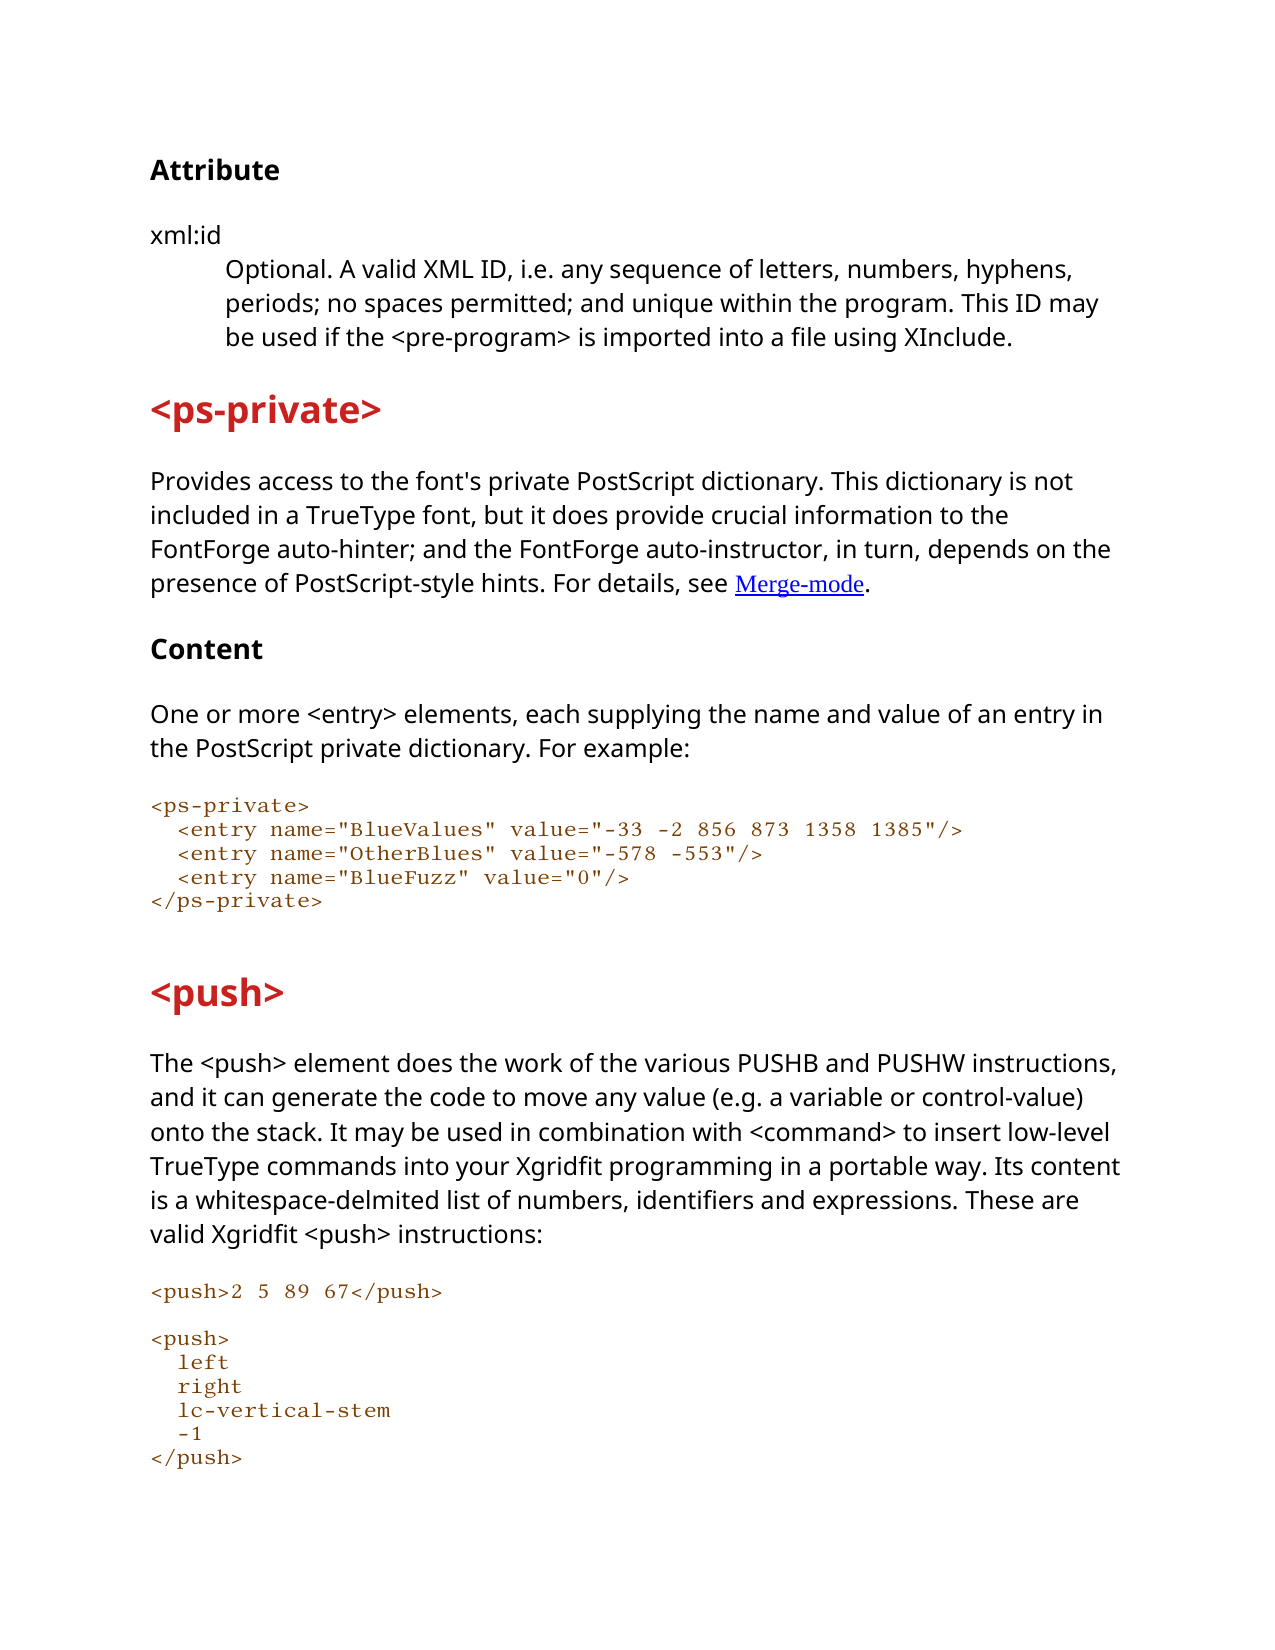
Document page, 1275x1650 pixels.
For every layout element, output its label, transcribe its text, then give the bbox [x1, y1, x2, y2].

text right [150, 1374, 1125, 1398]
text <ps-private> [150, 794, 1125, 818]
text <push>2 5 89 67</push> [150, 1279, 1125, 1303]
text <entry name="BlueValues" value="-33 -2 856 873 1358 1385"/> [150, 818, 1125, 842]
text The <push> element does the work of the various PUSHB and PUSHW instructions, and it can generate the code to move any value (e.g. a variable or control-value) onto the stack. It may be used in combination with <command> to insert low-level TrueType commands into your Xgridfit programming in a portable way. Its content is a whitespace-delmited list of numbers, identifiers and expressions. These are valid Xgridfit <push> instructions: [150, 1046, 1125, 1250]
subtitle <ps-private> [150, 384, 1125, 435]
text <entry name="OtherBlues" value="-578 -553"/> [150, 842, 1125, 865]
text left [150, 1351, 1125, 1374]
text lc-vertical-stem [150, 1398, 1125, 1422]
text Optional. A valid XML ID, i.e. any sequence of letters, numbers, hyphens, periods; no spaces permitted; and unique within the program. This ID may be used if the <pre-program> is imported into a file using XInclude. [225, 252, 1125, 354]
text <push> [150, 1327, 1125, 1351]
text <entry name="BlueFuzz" value="0"/> [150, 865, 1125, 889]
subtitle <push> [150, 966, 1125, 1017]
text </push> [150, 1446, 1125, 1469]
subtitle Content [150, 629, 1125, 668]
text </ps-private> [150, 889, 1125, 913]
text xml:id [150, 217, 1125, 252]
text -1 [150, 1422, 1125, 1446]
subtitle Attribute [150, 150, 1125, 188]
text One or more <entry> elements, each supplying the name and value of an entry in the PostScript private dictionary. For example: [150, 697, 1125, 765]
text Provides access to the font's private PostScript dictionary. This dictionary is not included in a TrueType font, but it does provide crucial information to the FontForge auto-hinter; and the FontForge auto-instructor, in turn, depends on the presence of PostScript-style hints. For details, see Merge-mode. [150, 464, 1125, 600]
